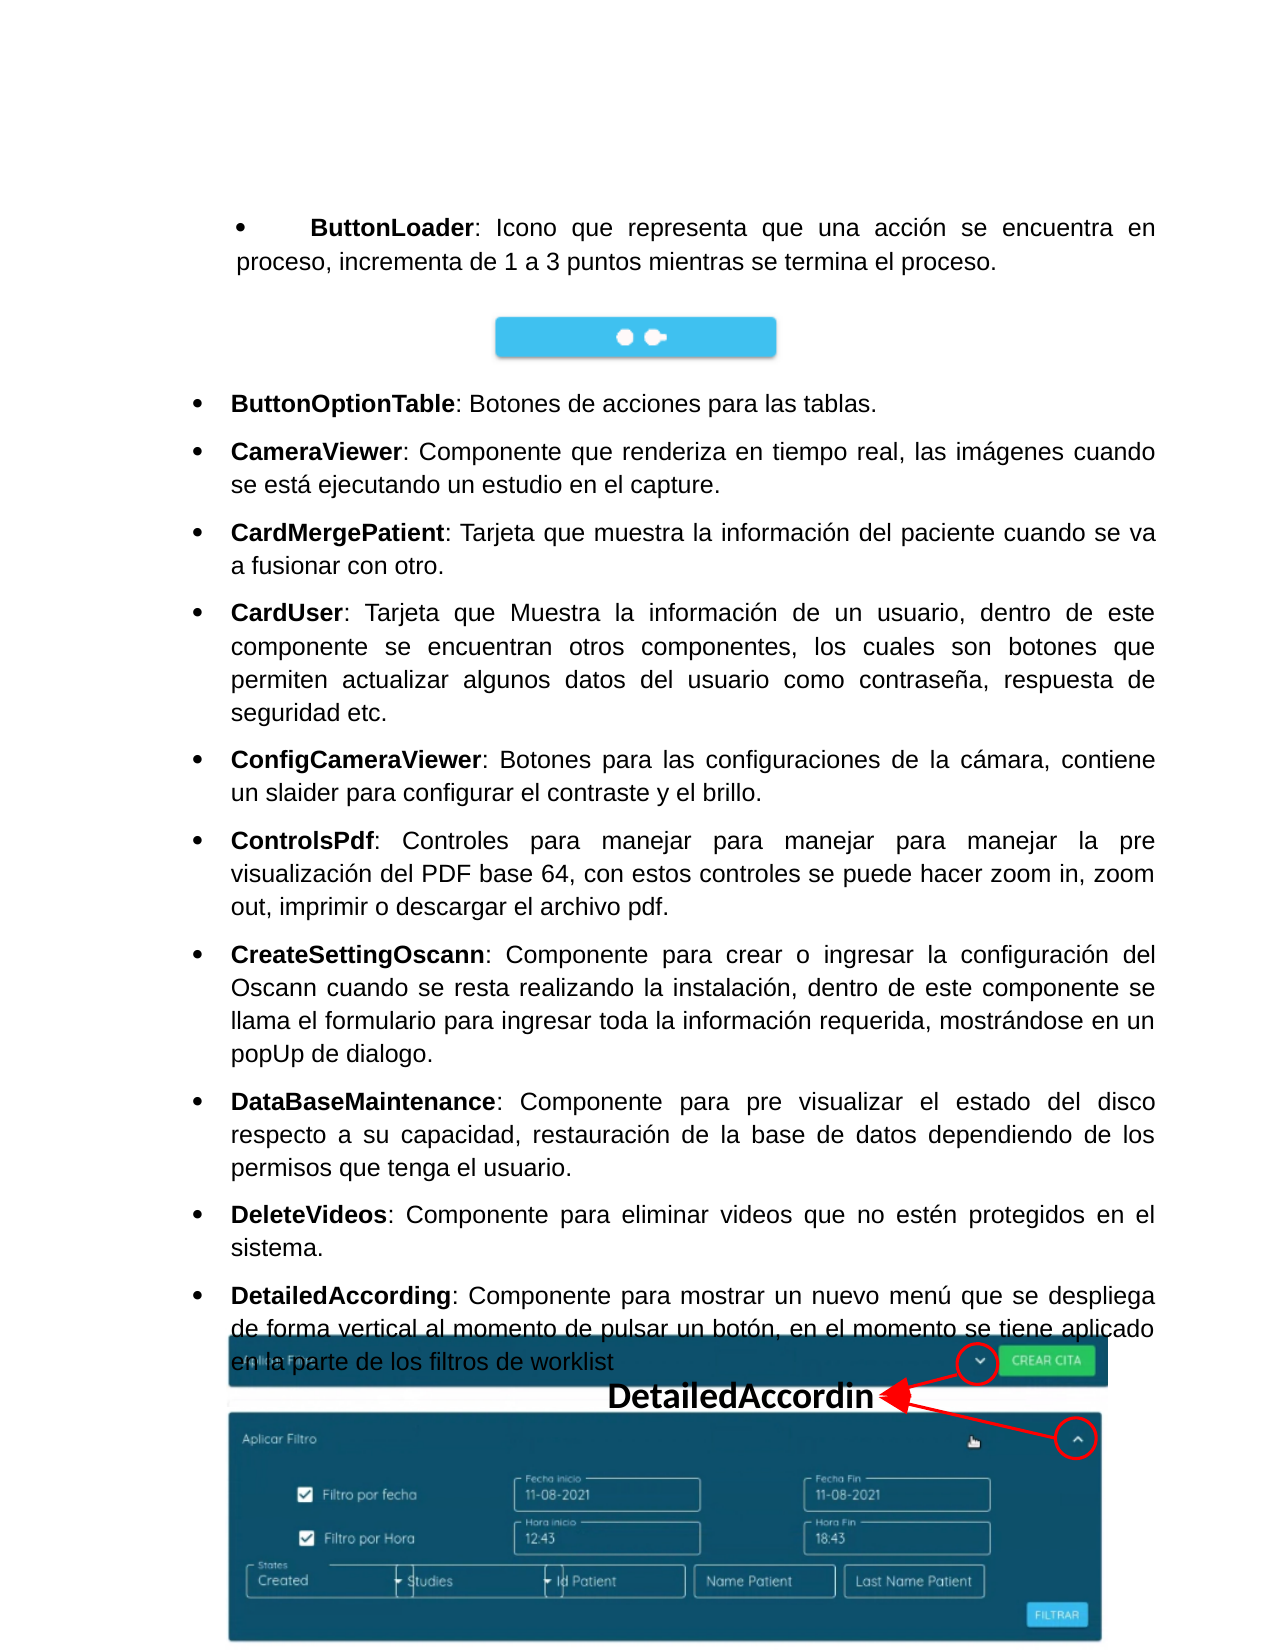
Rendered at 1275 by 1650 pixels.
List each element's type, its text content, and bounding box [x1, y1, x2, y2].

list CameraViewer: Componente que renderiza en tiempo real, las imágenes cuando se está ejecutando un estudio en el capture. [193, 437, 1157, 499]
list CreateSettingOscann: Componente para crear o ingresar la configuración del Oscann cuando se resta realizando la instalación, dentro de este componente se llama el formulario para ingresar toda la información requerida, mostrándose en un popUp de dialogo. [193, 940, 1157, 1068]
list ButtonLoader: Icono que representa que una acción se encuentra en proceso, incrementa de 1 a 3 puntos mientras se termina el proceso. [236, 213, 1157, 275]
list DeleteVideos: Componente para eliminar videos que no estén protegidos en el sistema. [193, 1200, 1157, 1262]
list ControlsPdf: Controles para manejar para manejar para manejar la pre visualización del PDF base 64, con estos controles se puede hacer zoom in, zoom out, imprimir o descargar el archivo pdf. [193, 826, 1157, 921]
list DataBaseMaintenance: Componente para pre visualizar el estado del disco respecto a su capacidad, restauración de la base de datos dependiendo de los permisos que tenga el usuario. [193, 1086, 1157, 1181]
list ButtonOptionTable: Botones de acciones para las tablas. [193, 389, 1157, 418]
list CardMergePatient: Tarjeta que muestra la información del paciente cuando se va a fusionar con otro. [193, 518, 1157, 579]
list ConfigCameraViewer: Botones para las configuraciones de la cámara, contiene un slaider para configurar el contraste y el brillo. [193, 745, 1157, 807]
list CardUser: Tarjeta que Muestra la información de un usuario, dentro de este componente se encuentran otros componentes, los cuales son botones que permiten actualizar algunos datos del usuario como contraseña, respuesta de seguridad etc. [193, 598, 1157, 726]
list DetailedAccording: Componente para mostrar un nuevo menú que se despliega de forma vertical al momento de pulsar un botón, en el momento se tiene aplicado en la parte de los filtros de worklist [193, 1281, 1157, 1376]
